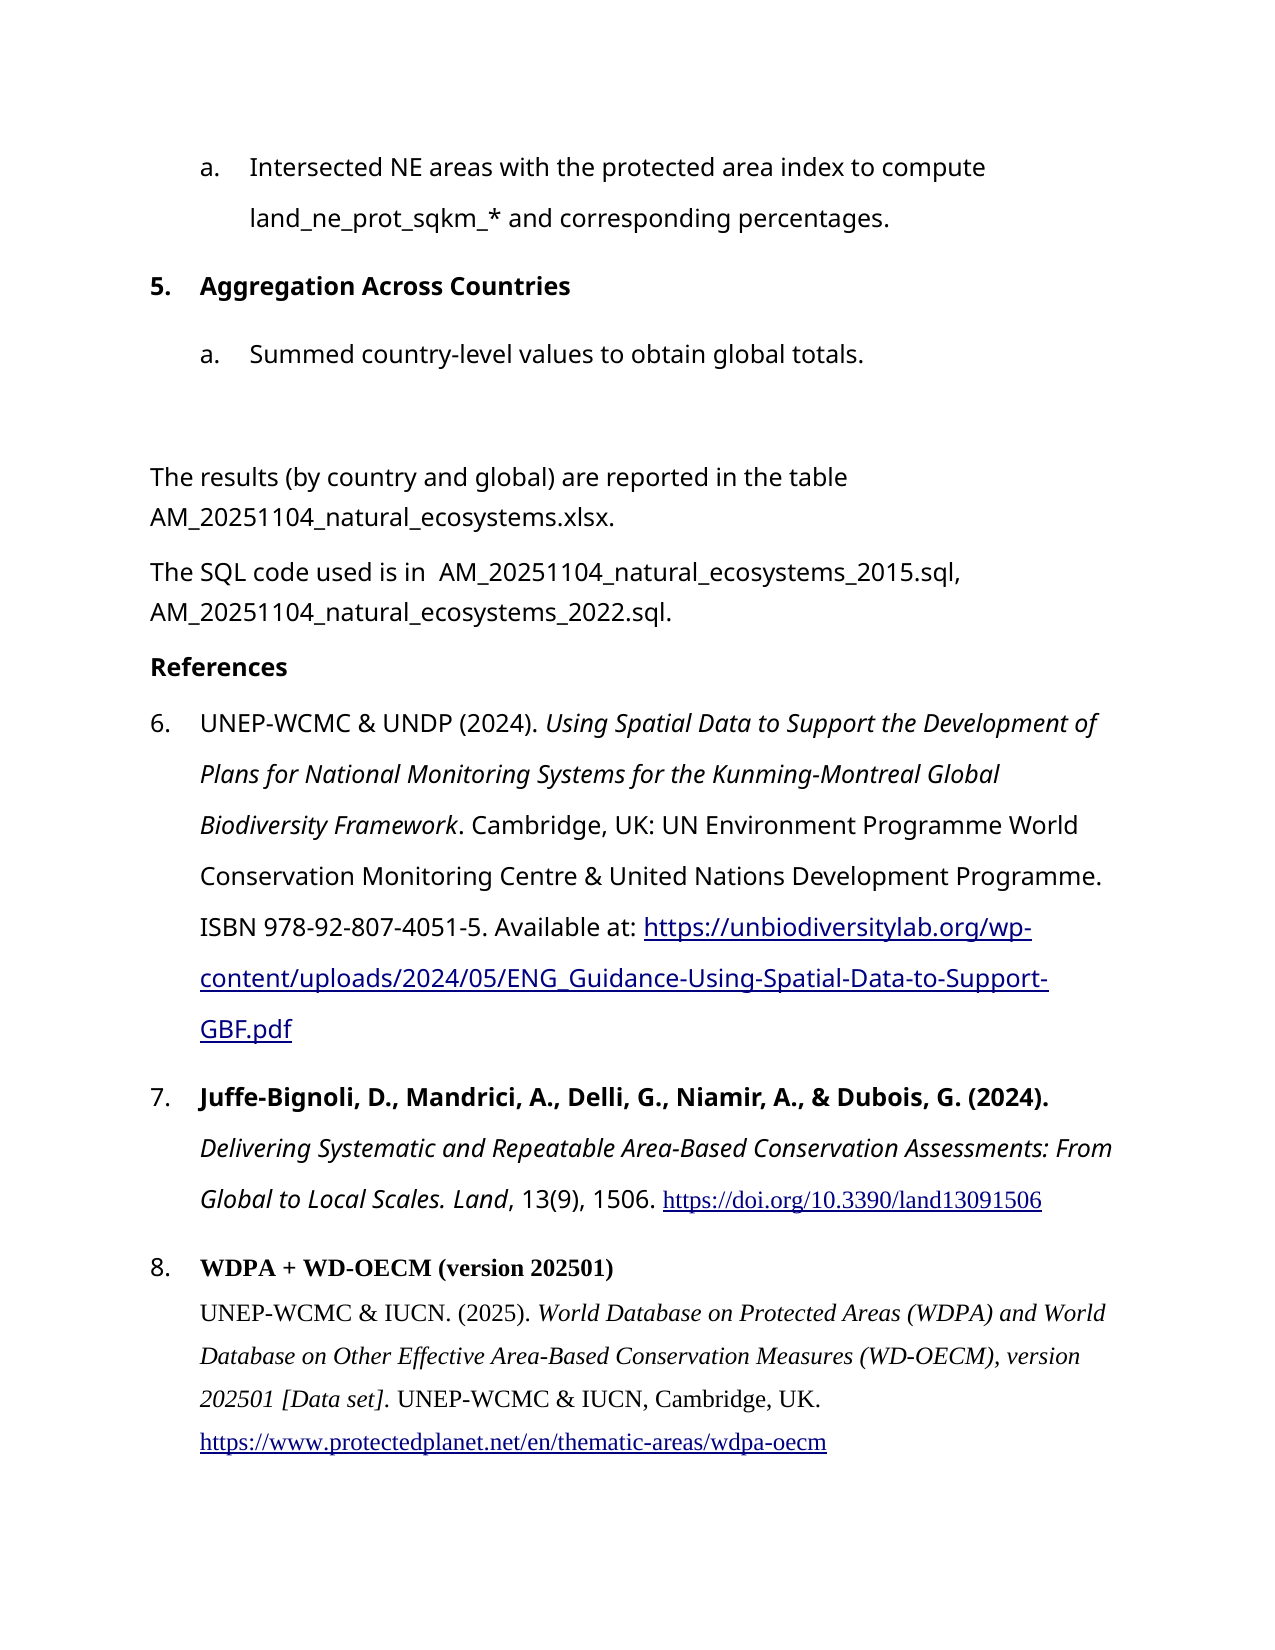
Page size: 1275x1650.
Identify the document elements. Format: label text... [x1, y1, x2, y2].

list WDPA + WD-OECM (version 202501) UNEP-WCMC & IUCN. (2025). World Database on Protected Areas (WDPA) and World Database on Other Effective Area-Based Conservation Measures (WD-OECM), version 202501 [Data set]. UNEP-WCMC & IUCN, Cambridge, UK. https://www.protectedplanet.net/en/thematic-areas/wdpa-oecm [150, 1249, 1125, 1456]
text The SQL code used is in AM_20251104_natural_ecosystems_2015.sql, AM_20251104_natural_ecosystems_2022.sql. [150, 555, 1125, 628]
list Juffe-Bignoli, D., Mandrici, A., Delli, G., Niamir, A., & Dubois, G. (2024). Delivering Systematic and Repeatable Area-Based Conservation Assessments: From Global to Local Scales. Land, 13(9), 1506. https://doi.org/10.3390/land13091506 [150, 1080, 1125, 1216]
text References [150, 650, 1125, 684]
list Summed country-level values to obtain global totals. [199, 336, 1125, 371]
list UNEP-WCMC & UNDP (2024). Using Spatial Data to Support the Development of Plans for National Monitoring Systems for the Kunming-Montreal Global Biodiversity Framework. Cambridge, UK: UN Environment Programme World Conservation Monitoring Centre & United Nations Development Programme. ISBN 978-92-807-4051-5. Available at: https://unbiodiversitylab.org/wp-content/uploads/2024/05/ENG_Guidance-Using-Spatial-Data-to-Support-GBF.pdf [150, 706, 1125, 1046]
list Aggregation Across Countries [150, 269, 1125, 303]
list Intersected NE areas with the protected area index to compute land_ne_prot_sqkm_* and corresponding percentages. [199, 150, 1125, 235]
text The results (by country and global) are reported in the table AM_20251104_natural_ecosystems.xlsx. [150, 460, 1125, 533]
